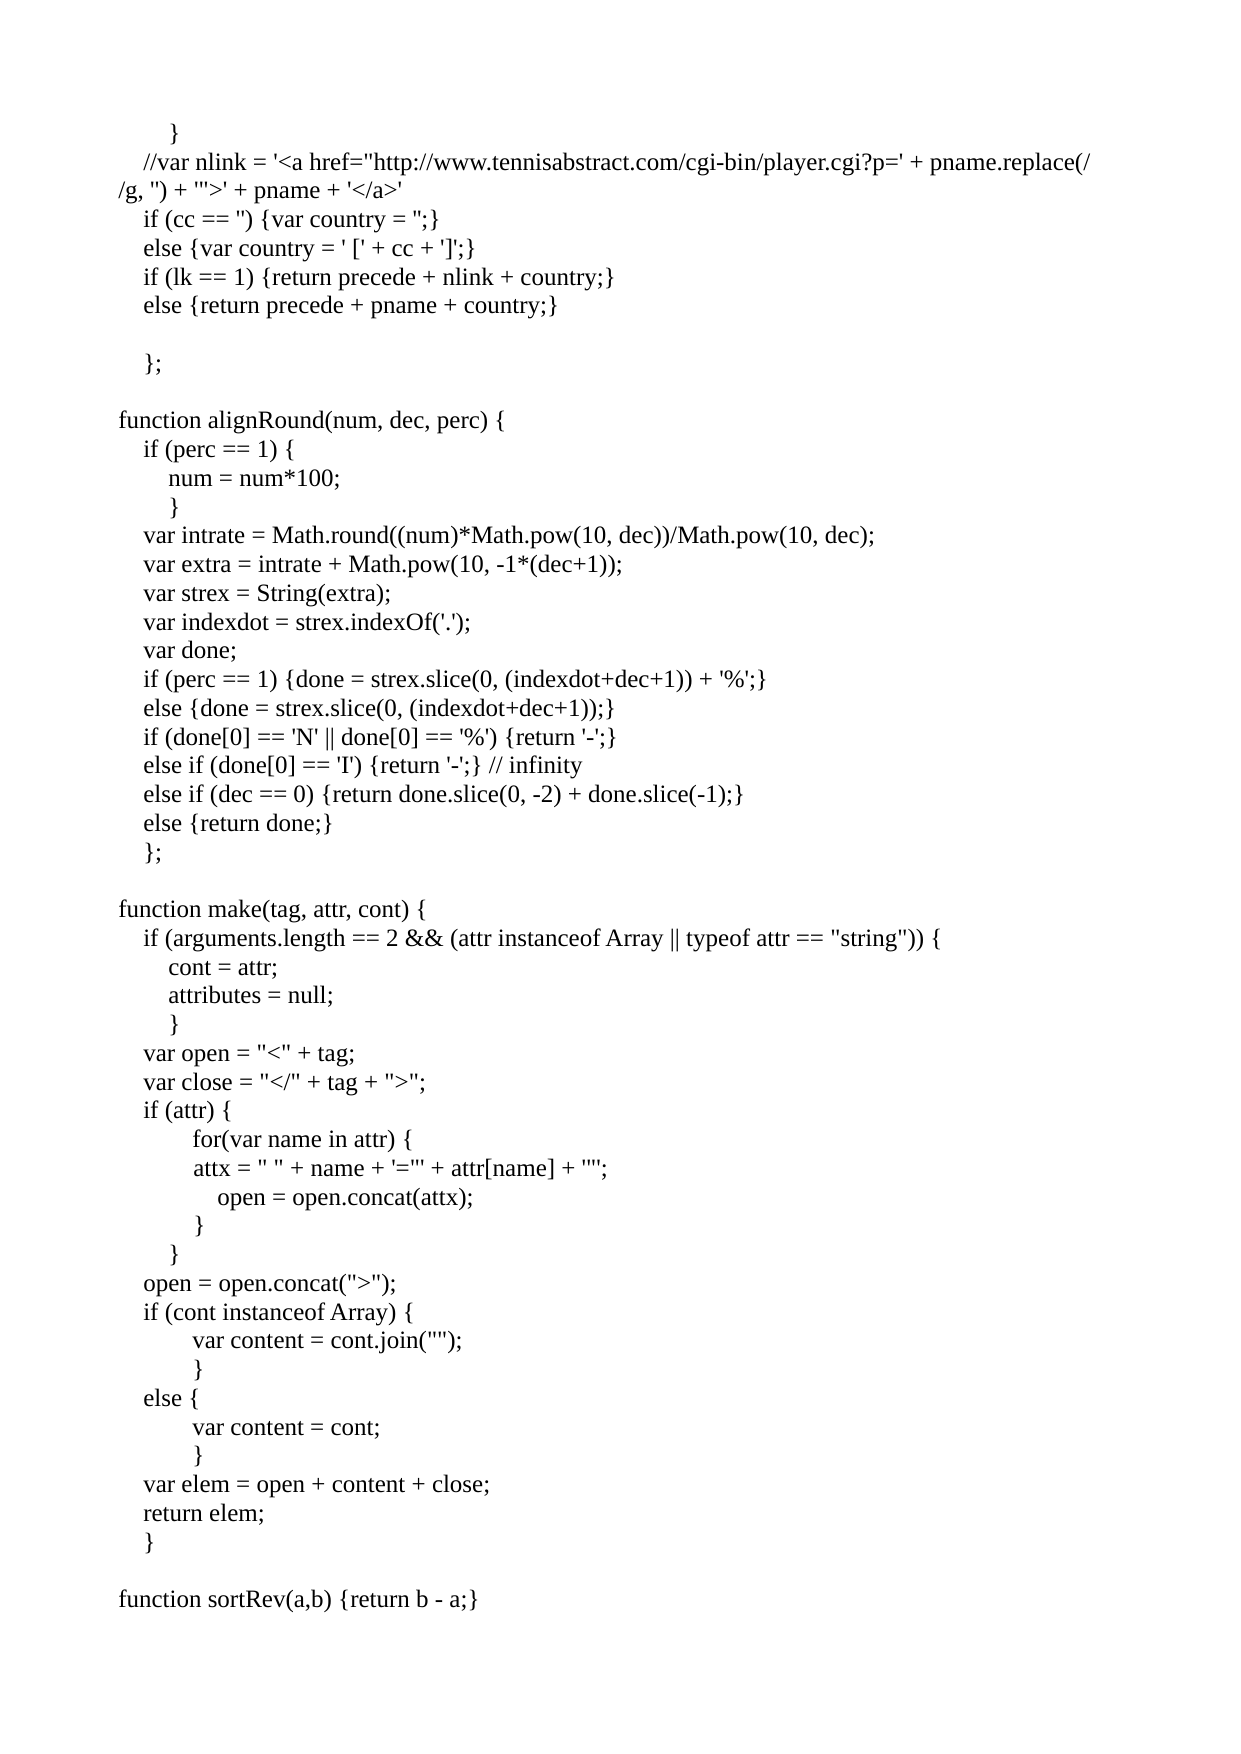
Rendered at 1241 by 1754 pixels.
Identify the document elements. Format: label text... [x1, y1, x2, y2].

text else if (done[0] == 'I') {return '-';} // infinity [118, 751, 1122, 779]
text } [118, 1211, 1122, 1239]
text num = num*100; [118, 463, 1122, 492]
text if (done[0] == 'N' || done[0] == '%') {return '-';} [118, 722, 1122, 751]
text attx = " " + name + '="' + attr[name] + '"'; [118, 1153, 1122, 1182]
text var intrate = Math.round((num)*Math.pow(10, dec))/Math.pow(10, dec); [118, 521, 1122, 549]
text } [118, 1527, 1122, 1556]
text } [118, 1009, 1122, 1038]
text var content = cont.join(""); [118, 1326, 1122, 1354]
text }; [118, 348, 1122, 377]
text } [118, 1441, 1122, 1469]
text var elem = open + content + close; [118, 1469, 1122, 1498]
text if (lk == 1) {return precede + nlink + country;} [118, 262, 1122, 291]
text cont = attr; [118, 952, 1122, 981]
text return elem; [118, 1498, 1122, 1527]
text }; [118, 837, 1122, 866]
text function alignRound(num, dec, perc) { [118, 406, 1122, 434]
text } [118, 492, 1122, 521]
text } [118, 118, 1122, 147]
text if (attr) { [118, 1096, 1122, 1124]
text if (cc == '') {var country = '';} [118, 204, 1122, 233]
text var strex = String(extra); [118, 578, 1122, 607]
text //var nlink = '<a href="http://www.tennisabstract.com/cgi-bin/player.cgi?p=' + pname.replace(/ /g, '') + '">' + pname + '</a>' [118, 147, 1122, 204]
text for(var name in attr) { [118, 1124, 1122, 1153]
text if (arguments.length == 2 && (attr instanceof Array || typeof attr == "string")) { [118, 923, 1122, 952]
text } [118, 1239, 1122, 1268]
text else {var country = ' [' + cc + ']';} [118, 233, 1122, 262]
text var indexdot = strex.indexOf('.'); [118, 607, 1122, 636]
text if (perc == 1) { [118, 434, 1122, 463]
text var content = cont; [118, 1412, 1122, 1441]
text open = open.concat(attx); [118, 1182, 1122, 1211]
text var extra = intrate + Math.pow(10, -1*(dec+1)); [118, 549, 1122, 578]
text if (perc == 1) {done = strex.slice(0, (indexdot+dec+1)) + '%';} [118, 664, 1122, 693]
text else { [118, 1383, 1122, 1412]
text else {return precede + pname + country;} [118, 291, 1122, 319]
text else {done = strex.slice(0, (indexdot+dec+1));} [118, 693, 1122, 722]
text function sortRev(a,b) {return b - a;} [118, 1584, 1122, 1613]
text var done; [118, 636, 1122, 664]
text attributes = null; [118, 981, 1122, 1009]
text function make(tag, attr, cont) { [118, 894, 1122, 923]
text open = open.concat(">"); [118, 1268, 1122, 1297]
text else if (dec == 0) {return done.slice(0, -2) + done.slice(-1);} [118, 779, 1122, 808]
text var close = "</" + tag + ">"; [118, 1067, 1122, 1096]
text else {return done;} [118, 808, 1122, 837]
text if (cont instanceof Array) { [118, 1297, 1122, 1326]
text } [118, 1354, 1122, 1383]
text var open = "<" + tag; [118, 1038, 1122, 1067]
